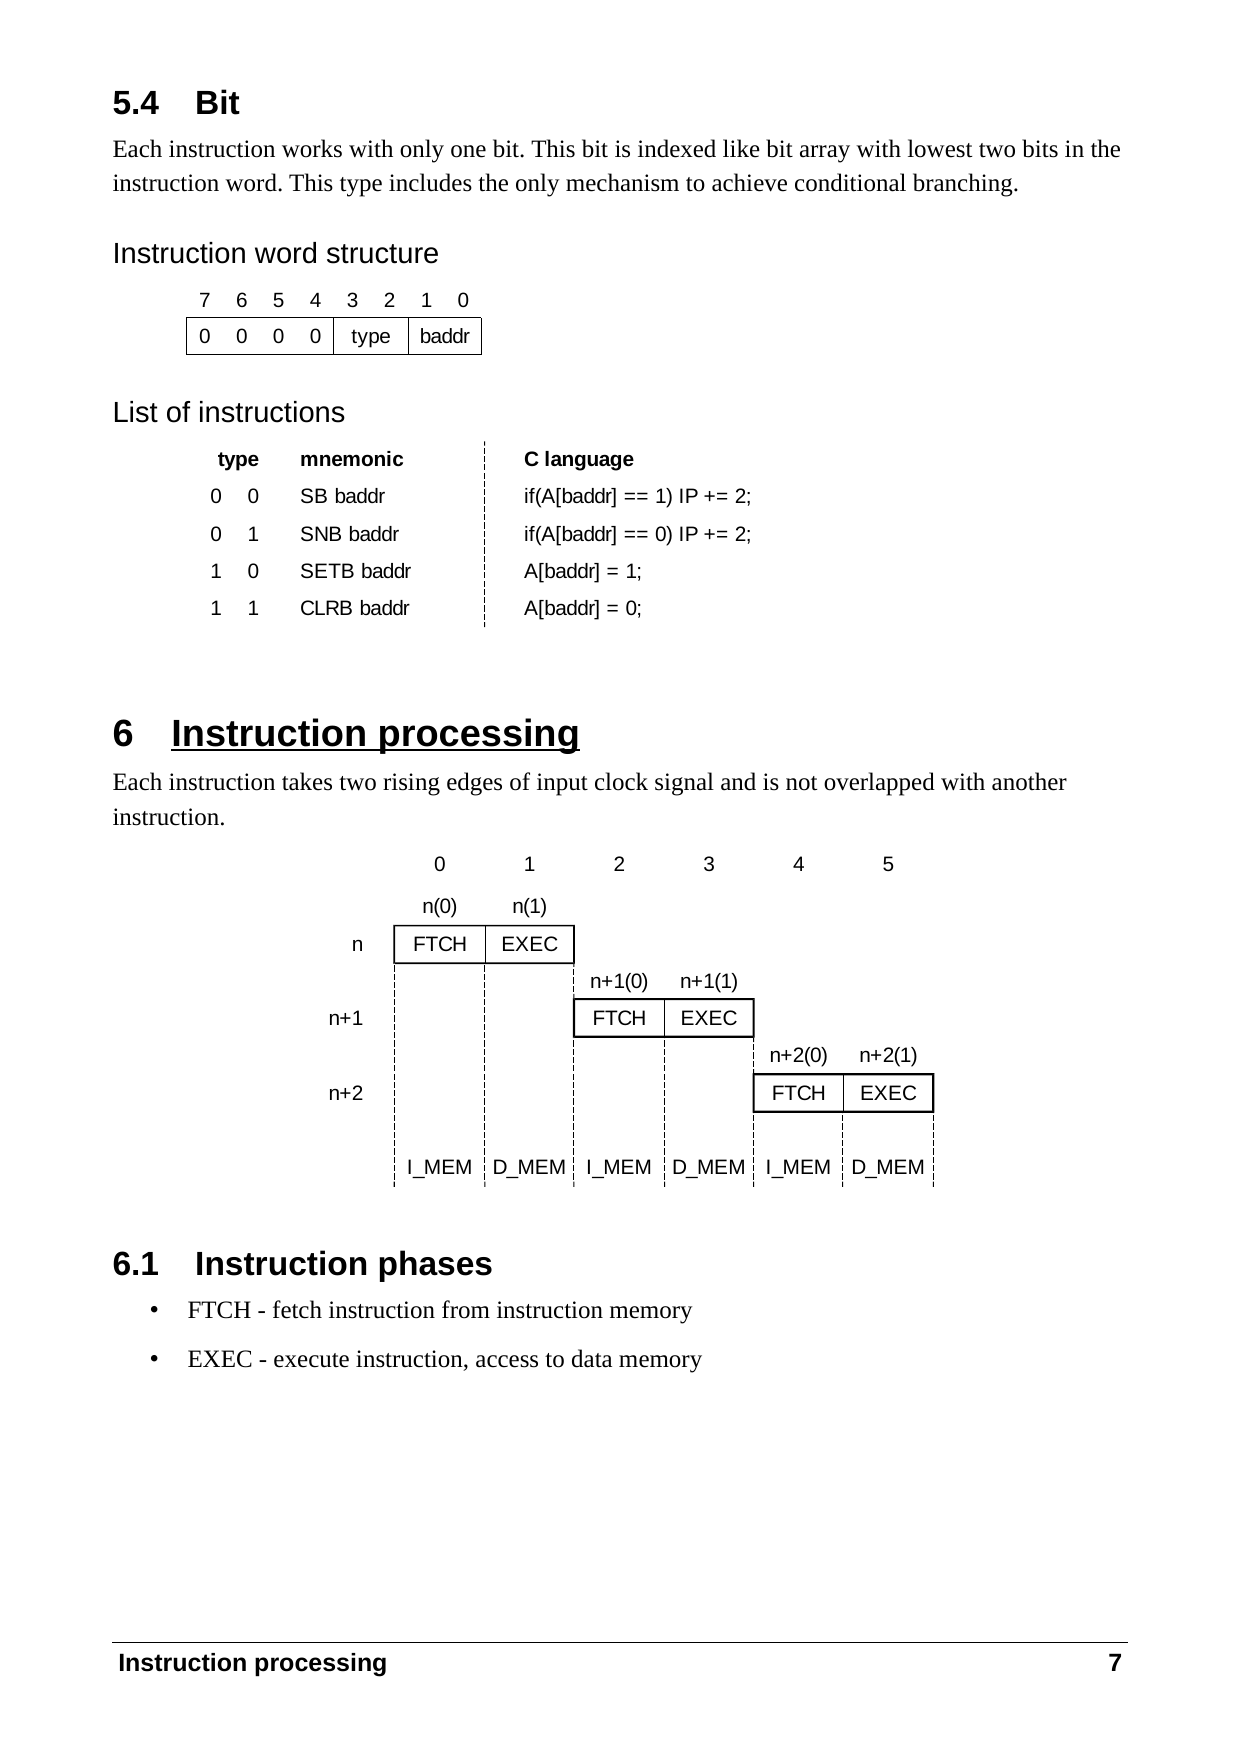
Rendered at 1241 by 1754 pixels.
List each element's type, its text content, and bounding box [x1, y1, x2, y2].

list EXEC - execute instruction, access to data memory [150, 1344, 1128, 1373]
list FTCH - fetch instruction from instruction memory [150, 1295, 1128, 1324]
text Each instruction works with only one bit. This bit is indexed like bit array with lowest two bits in the instruction word. This type includes the only mechanism to achieve conditional branching. [112, 134, 1128, 197]
subtitle Instruction phases [112, 1244, 1128, 1283]
text Each instruction takes two rising edges of input clock signal and is not overlapped with another instruction. [112, 767, 1128, 830]
subtitle Instruction processing [112, 711, 1128, 755]
subtitle Instruction word structure [112, 236, 1128, 270]
subtitle Bit [112, 83, 1128, 121]
subtitle List of instructions [112, 395, 1128, 429]
